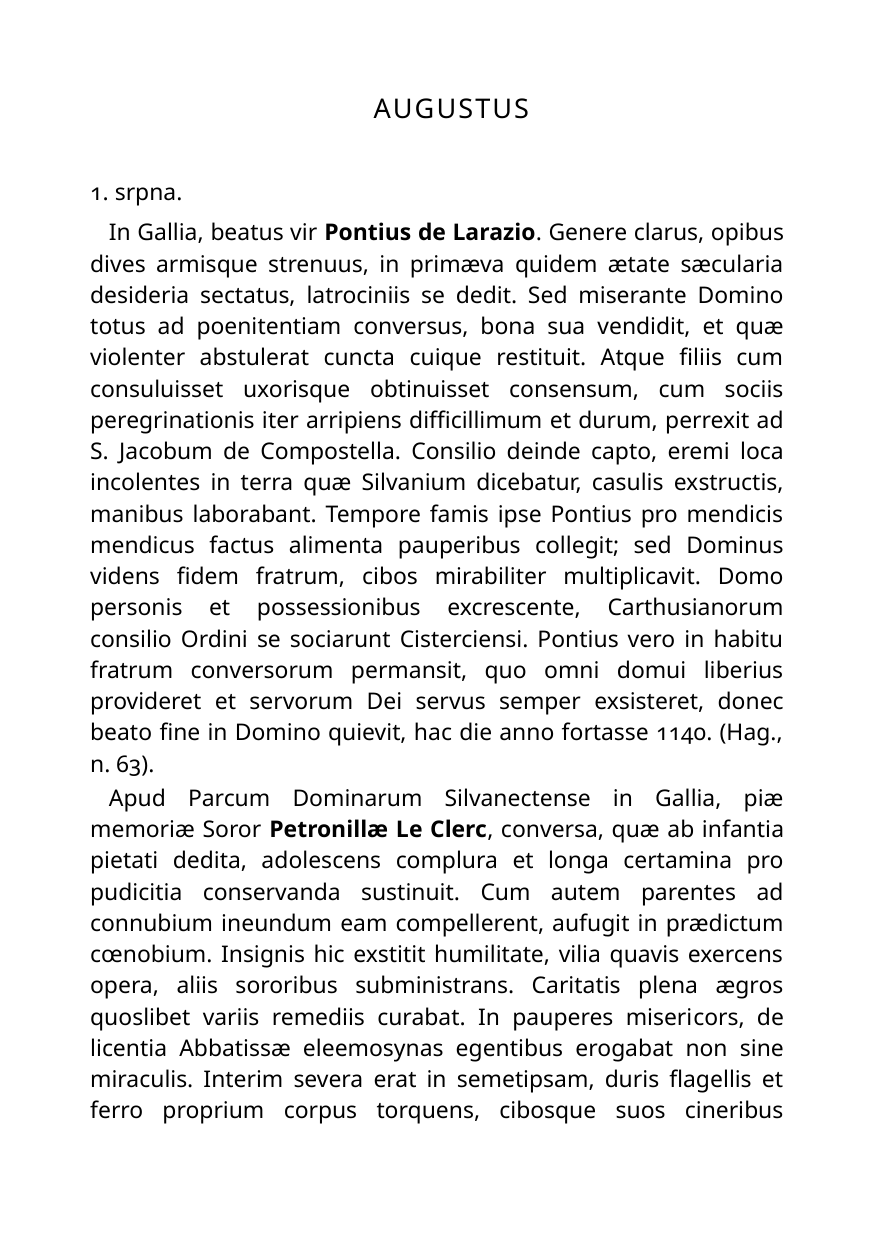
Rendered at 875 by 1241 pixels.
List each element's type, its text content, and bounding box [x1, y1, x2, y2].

text AUGUSTUS [90, 90, 784, 127]
text 1. srpna. [90, 176, 784, 207]
text In Gallia, beatus vir Pontius de Larazio. Genere clarus, opibus dives armisque strenuus, in primæva quidem ætate sæcularia desideria sectatus, latrociniis se dedit. Sed miserante Domino totus ad poenitentiam conversus, bona sua vendidit, et quæ violenter abstulerat cuncta cuique restituit. Atque filiis cum consuluisset uxorisque obtinuisset consensum, cum sociis peregrinationis iter arripiens difficillimum et durum, perrexit ad S. Jacobum de Compostella. Consilio deinde capto, eremi loca incolentes in terra quæ Silvanium dicebatur, casulis exstructis, manibus laborabant. Tempore famis ipse Pontius pro mendicis mendicus factus alimenta pauperibus collegit; sed Dominus videns fidem fratrum, cibos mirabiliter multiplicavit. Domo personis et possessionibus excrescente, Carthusianorum consilio Ordini se sociarunt Cisterciensi. Pontius vero in habitu fratrum conversorum permansit, quo omni domui liberius provideret et servorum Dei servus semper exsisteret, donec beato fine in Domino quievit, hac die anno fortasse 1140. (Hag., n. 63). [90, 216, 784, 779]
text Apud Parcum Dominarum Silvanectense in Gallia, piæ memoriæ Soror Petronillæ Le Clerc, conversa, quæ ab infantia pietati dedita, adolescens complura et longa certamina pro pudicitia conservanda sustinuit. Cum autem parentes ad connubium ineundum eam compellerent, aufugit in prædictum cœnobium. Insignis hic exstitit humilitate, vilia quavis exercens opera, aliis sororibus subministrans. Caritatis plena ægros quoslibet variis remediis curabat. In pauperes miseri­cors, de licentia Abbatissæ eleemosynas egentibus erogabat non sine miraculis. Interim severa erat in semetipsam, duris flagellis et ferro proprium corpus torquens, cibosque suos cineribus [90, 782, 784, 1126]
